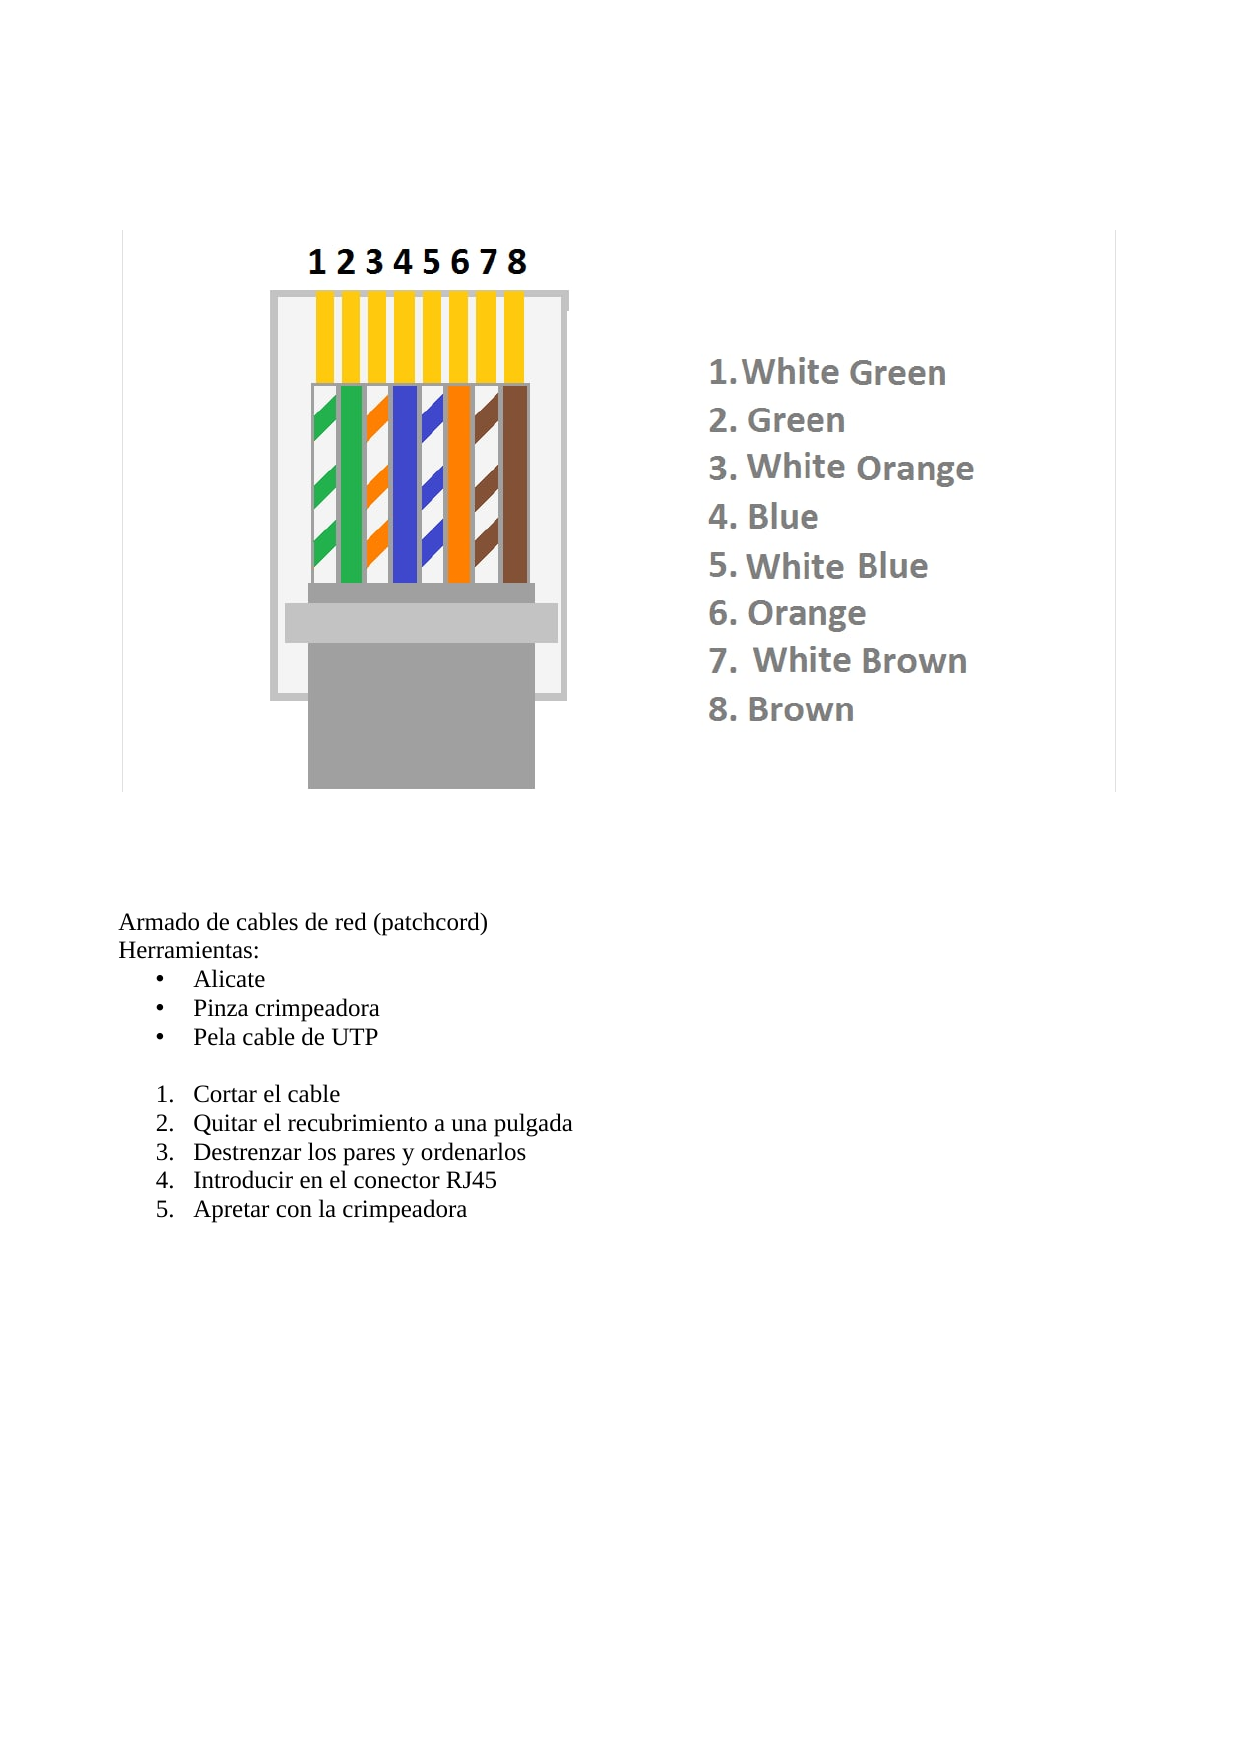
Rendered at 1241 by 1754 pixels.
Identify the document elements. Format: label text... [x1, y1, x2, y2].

list Destrenzar los pares y ordenarlos [156, 1137, 1122, 1165]
list Pela cable de UTP [156, 1022, 1122, 1050]
text Herramientas: [118, 935, 1122, 964]
text [118, 118, 1122, 230]
list Apretar con la crimpeadora [156, 1194, 1122, 1223]
list Cortar el cable [156, 1079, 1122, 1108]
list Introducir en el conector RJ45 [156, 1165, 1122, 1194]
picture [118, 230, 1123, 792]
list Quitar el recubrimiento a una pulgada [156, 1108, 1122, 1137]
text Armado de cables de red (patchcord) [118, 792, 1122, 935]
list Alicate [156, 964, 1122, 993]
list Pinza crimpeadora [156, 993, 1122, 1022]
